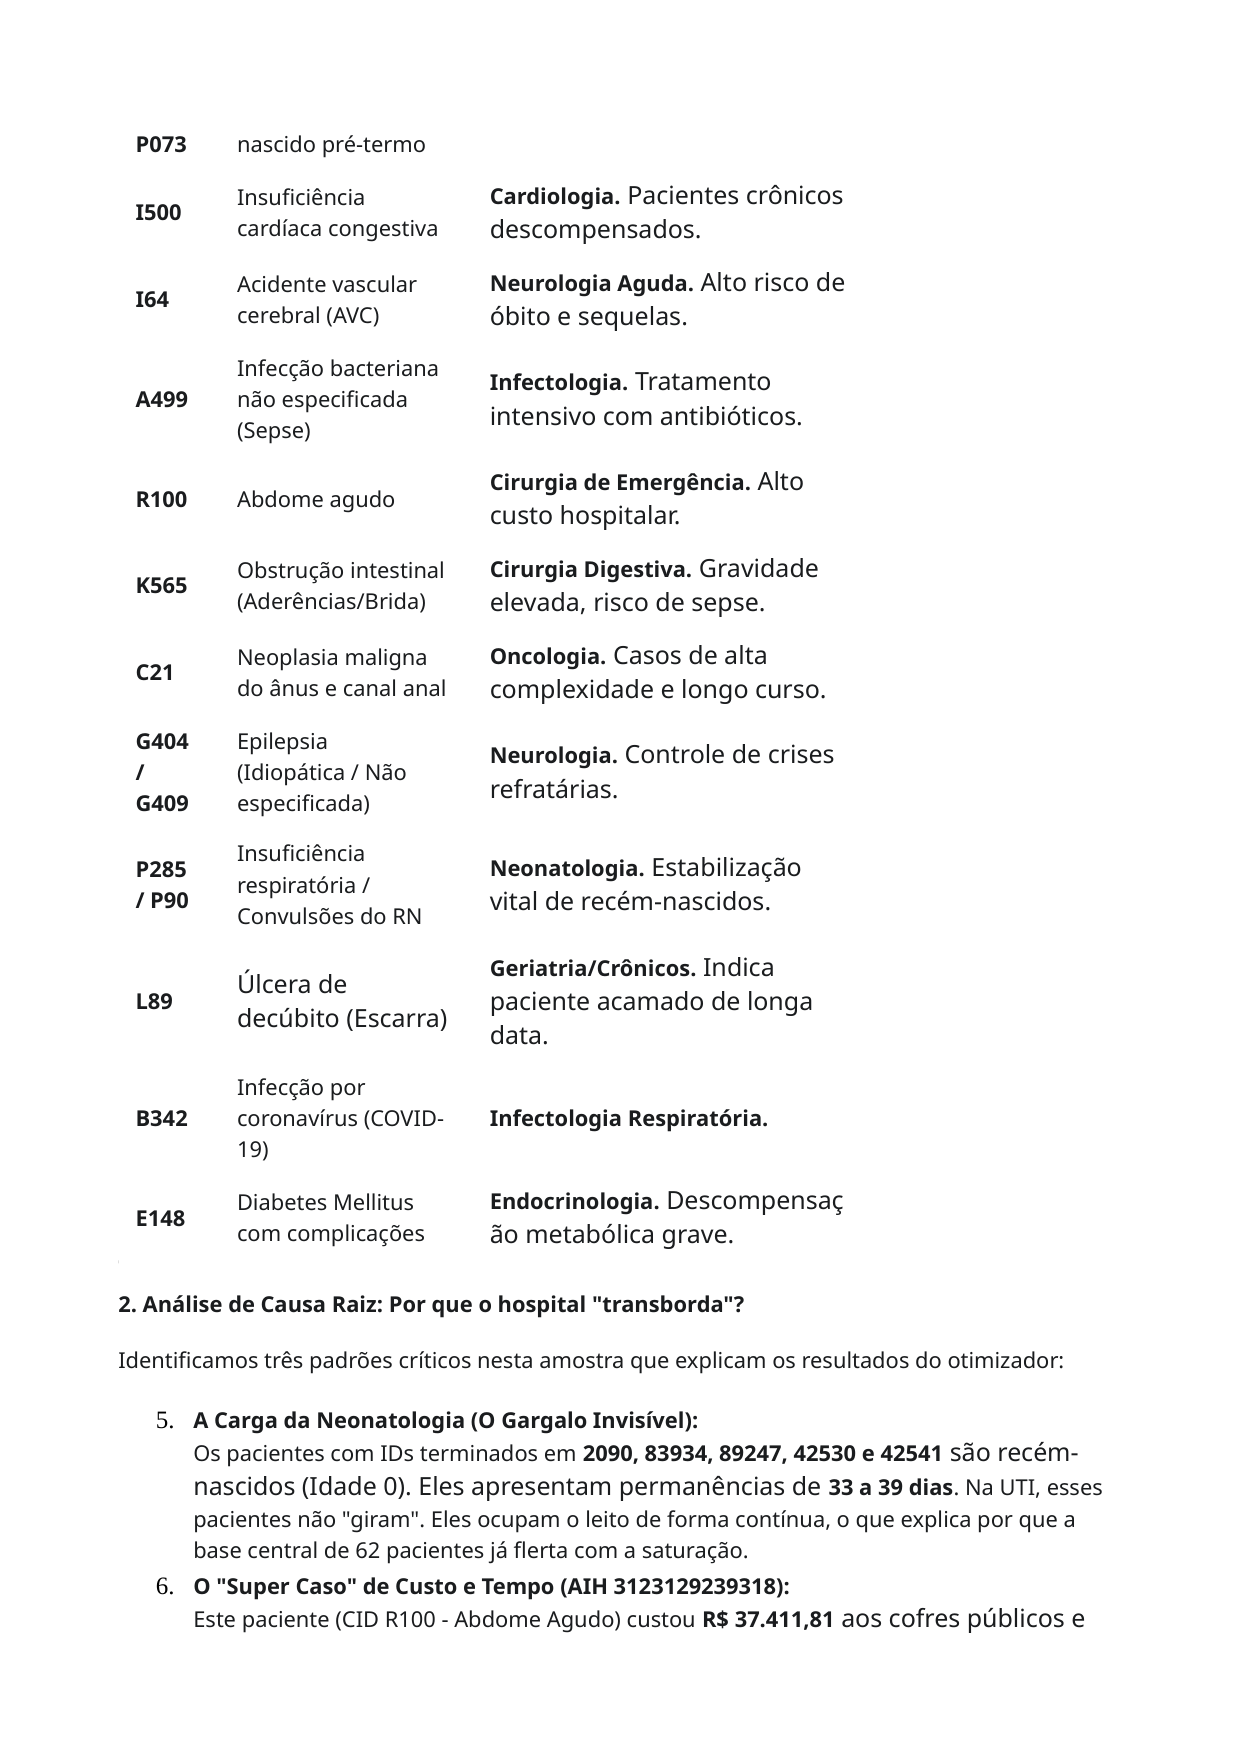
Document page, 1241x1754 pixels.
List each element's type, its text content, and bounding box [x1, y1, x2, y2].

table_cell B342 [117, 1061, 218, 1173]
table_cell Cirurgia de Emergência. Alto custo hospitalar. [471, 454, 867, 541]
table_cell [471, 118, 867, 168]
table_cell Neurologia Aguda. Alto risco de óbito e sequelas. [471, 255, 867, 342]
table_cell Infecção por coronavírus (COVID-19) [218, 1061, 471, 1173]
list O "Super Caso" de Custo e Tempo (AIH 3123129239318): Este paciente (CID R100 - Abdome Agudo) custou R$ 37.411,81 aos cofres públicos e [156, 1570, 1122, 1635]
table_cell Acidente vascular cerebral (AVC) [218, 255, 471, 342]
table_cell I500 [117, 168, 218, 255]
table_cell G404 / G409 [117, 715, 218, 827]
table_cell Epilepsia (Idiopática / Não especificada) [218, 715, 471, 827]
table_cell Abdome agudo [218, 454, 471, 541]
table_cell Geriatria/Crônicos. Indica paciente acamado de longa data. [471, 940, 867, 1061]
table_cell P285 / P90 [117, 828, 218, 940]
table_cell Infectologia. Tratamento intensivo com antibióticos. [471, 342, 867, 454]
table_cell Neurologia. Controle de crises refratárias. [471, 715, 867, 827]
table_cell P073 [117, 118, 218, 168]
table_cell K565 [117, 541, 218, 628]
text Identificamos três padrões críticos nesta amostra que explicam os resultados do otimizador: [118, 1344, 1122, 1375]
list A Carga da Neonatologia (O Gargalo Invisível): Os pacientes com IDs terminados em 2090, 83934, 89247, 42530 e 42541 são recém-nascidos (Idade 0). Eles apresentam permanências de 33 a 39 dias. Na UTI, esses pacientes não "giram". Eles ocupam o leito de forma contínua, o que explica por que a base central de 62 pacientes já flerta com a saturação. [156, 1403, 1122, 1565]
table_cell Cirurgia Digestiva. Gravidade elevada, risco de sepse. [471, 541, 867, 628]
table_cell E148 [117, 1174, 218, 1260]
table_cell Infecção bacteriana não especificada (Sepse) [218, 342, 471, 454]
table_cell C21 [117, 628, 218, 715]
table_cell L89 [117, 940, 218, 1061]
table_cell Obstrução intestinal (Aderências/Brida) [218, 541, 471, 628]
table_cell Diabetes Mellitus com complicações [218, 1174, 471, 1260]
table_cell Neoplasia maligna do ânus e canal anal [218, 628, 471, 715]
table_cell Endocrinologia. Descompensação metabólica grave. [471, 1174, 867, 1260]
table_cell A499 [117, 342, 218, 454]
table_cell Cardiologia. Pacientes crônicos descompensados. [471, 168, 867, 255]
table_cell Neonatologia. Estabilização vital de recém-nascidos. [471, 828, 867, 940]
table_cell I64 [117, 255, 218, 342]
table_cell Infectologia Respiratória. [471, 1061, 867, 1173]
table_cell Úlcera de decúbito (Escarra) [218, 940, 471, 1061]
table_cell nascido pré-termo [218, 118, 471, 168]
table_cell Insuficiência respiratória / Convulsões do RN [218, 828, 471, 940]
table_cell R100 [117, 454, 218, 541]
table_cell Insuficiência cardíaca congestiva [218, 168, 471, 255]
table_cell Oncologia. Casos de alta complexidade e longo curso. [471, 628, 867, 715]
subtitle 2. Análise de Causa Raiz: Por que o hospital "transborda"? [118, 1289, 1122, 1319]
